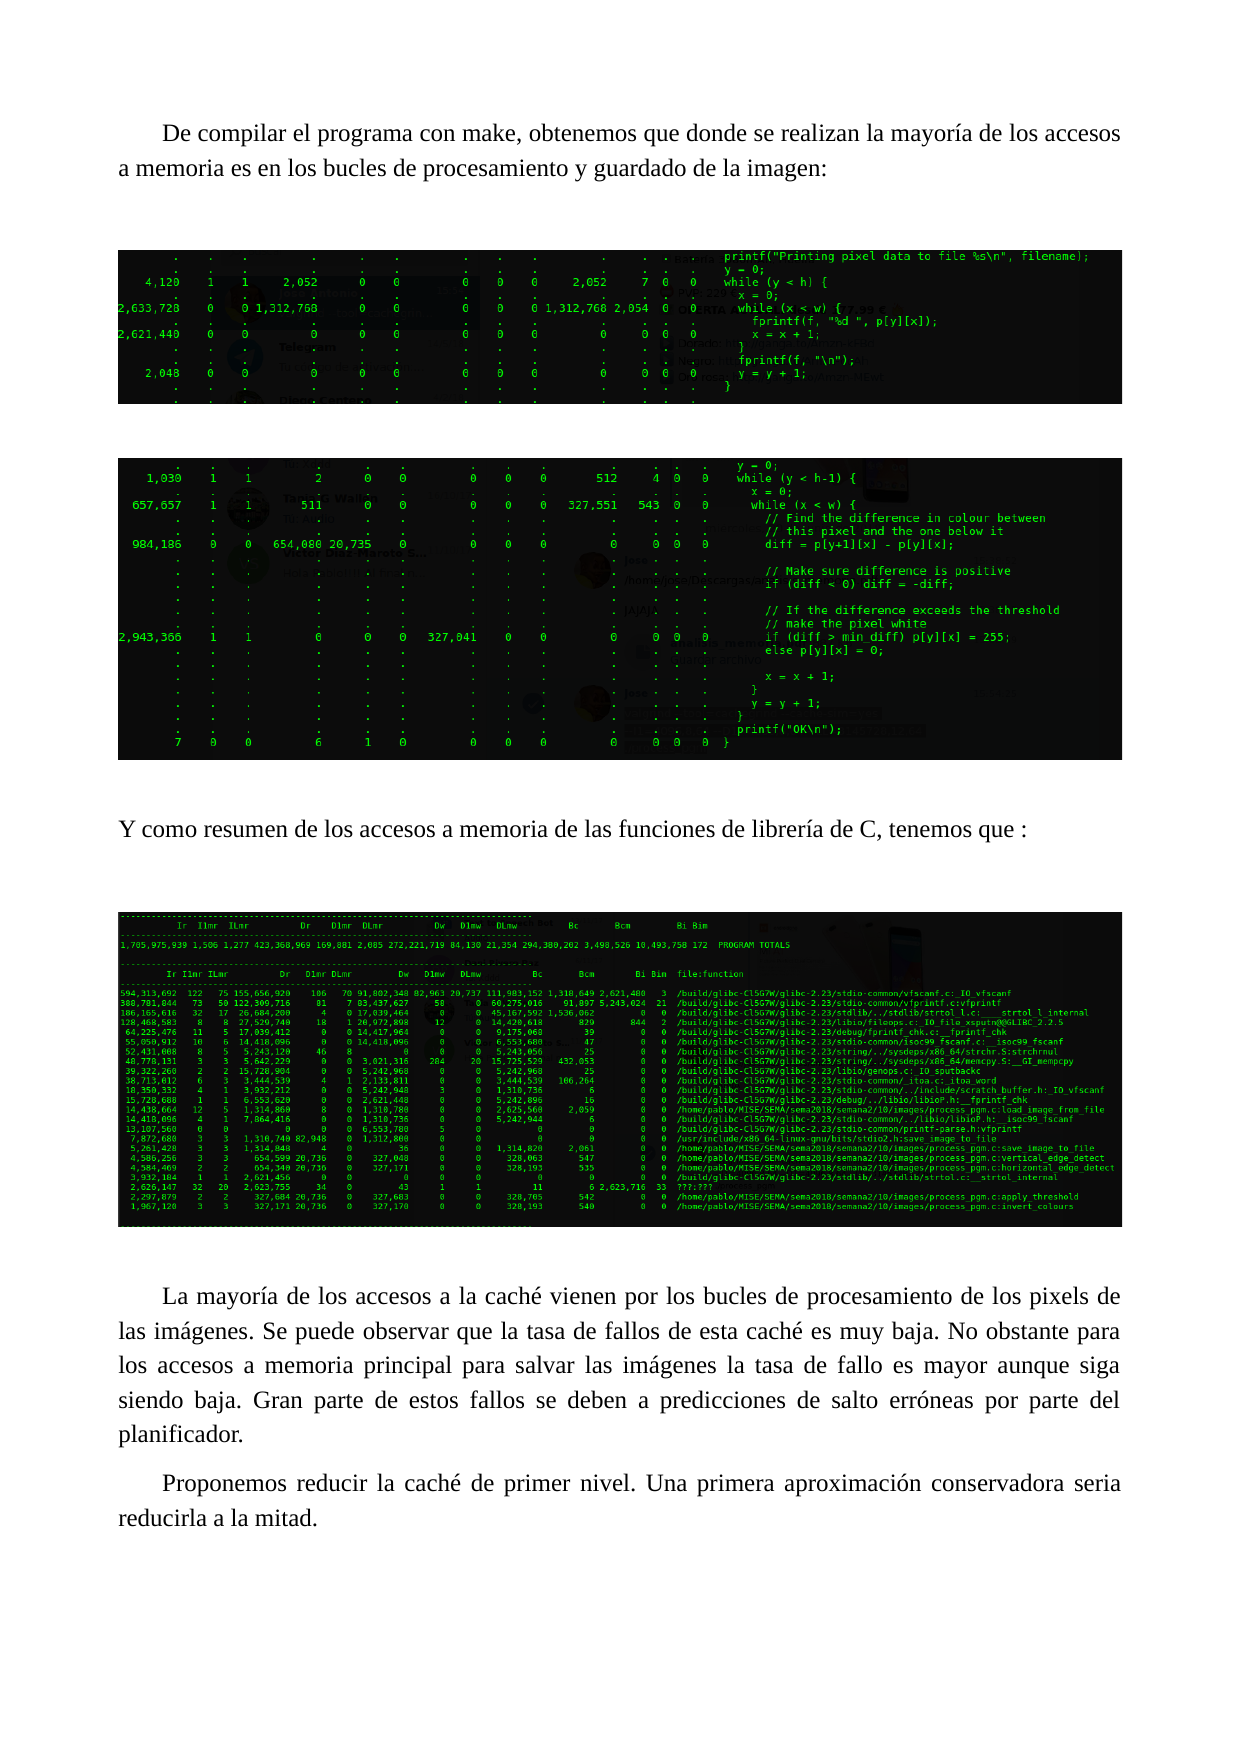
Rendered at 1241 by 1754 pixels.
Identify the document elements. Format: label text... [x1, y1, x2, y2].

text La mayoría de los accesos a la caché vienen por los bucles de procesamiento de los pixels de las imágenes. Se puede observar que la tasa de fallos de esta caché es muy baja. No obstante para los accesos a memoria principal para salvar las imágenes la tasa de fallo es mayor aunque siga siendo baja. Gran parte de estos fallos se deben a predicciones de salto erróneas por parte del planificador. [118, 1281, 1122, 1448]
picture [118, 250, 1123, 404]
text De compilar el programa con make, obtenemos que donde se realizan la mayoría de los accesos a memoria es en los bucles de procesamiento y guardado de la imagen: [118, 118, 1122, 181]
picture [118, 912, 1123, 1227]
text Proponemos reducir la caché de primer nivel. Una primera aproximación conservadora seria reducirla a la mitad. [118, 1468, 1122, 1532]
picture [118, 458, 1123, 760]
text Y como resumen de los accesos a memoria de las funciones de librería de C, tenemos que : [118, 814, 1122, 843]
